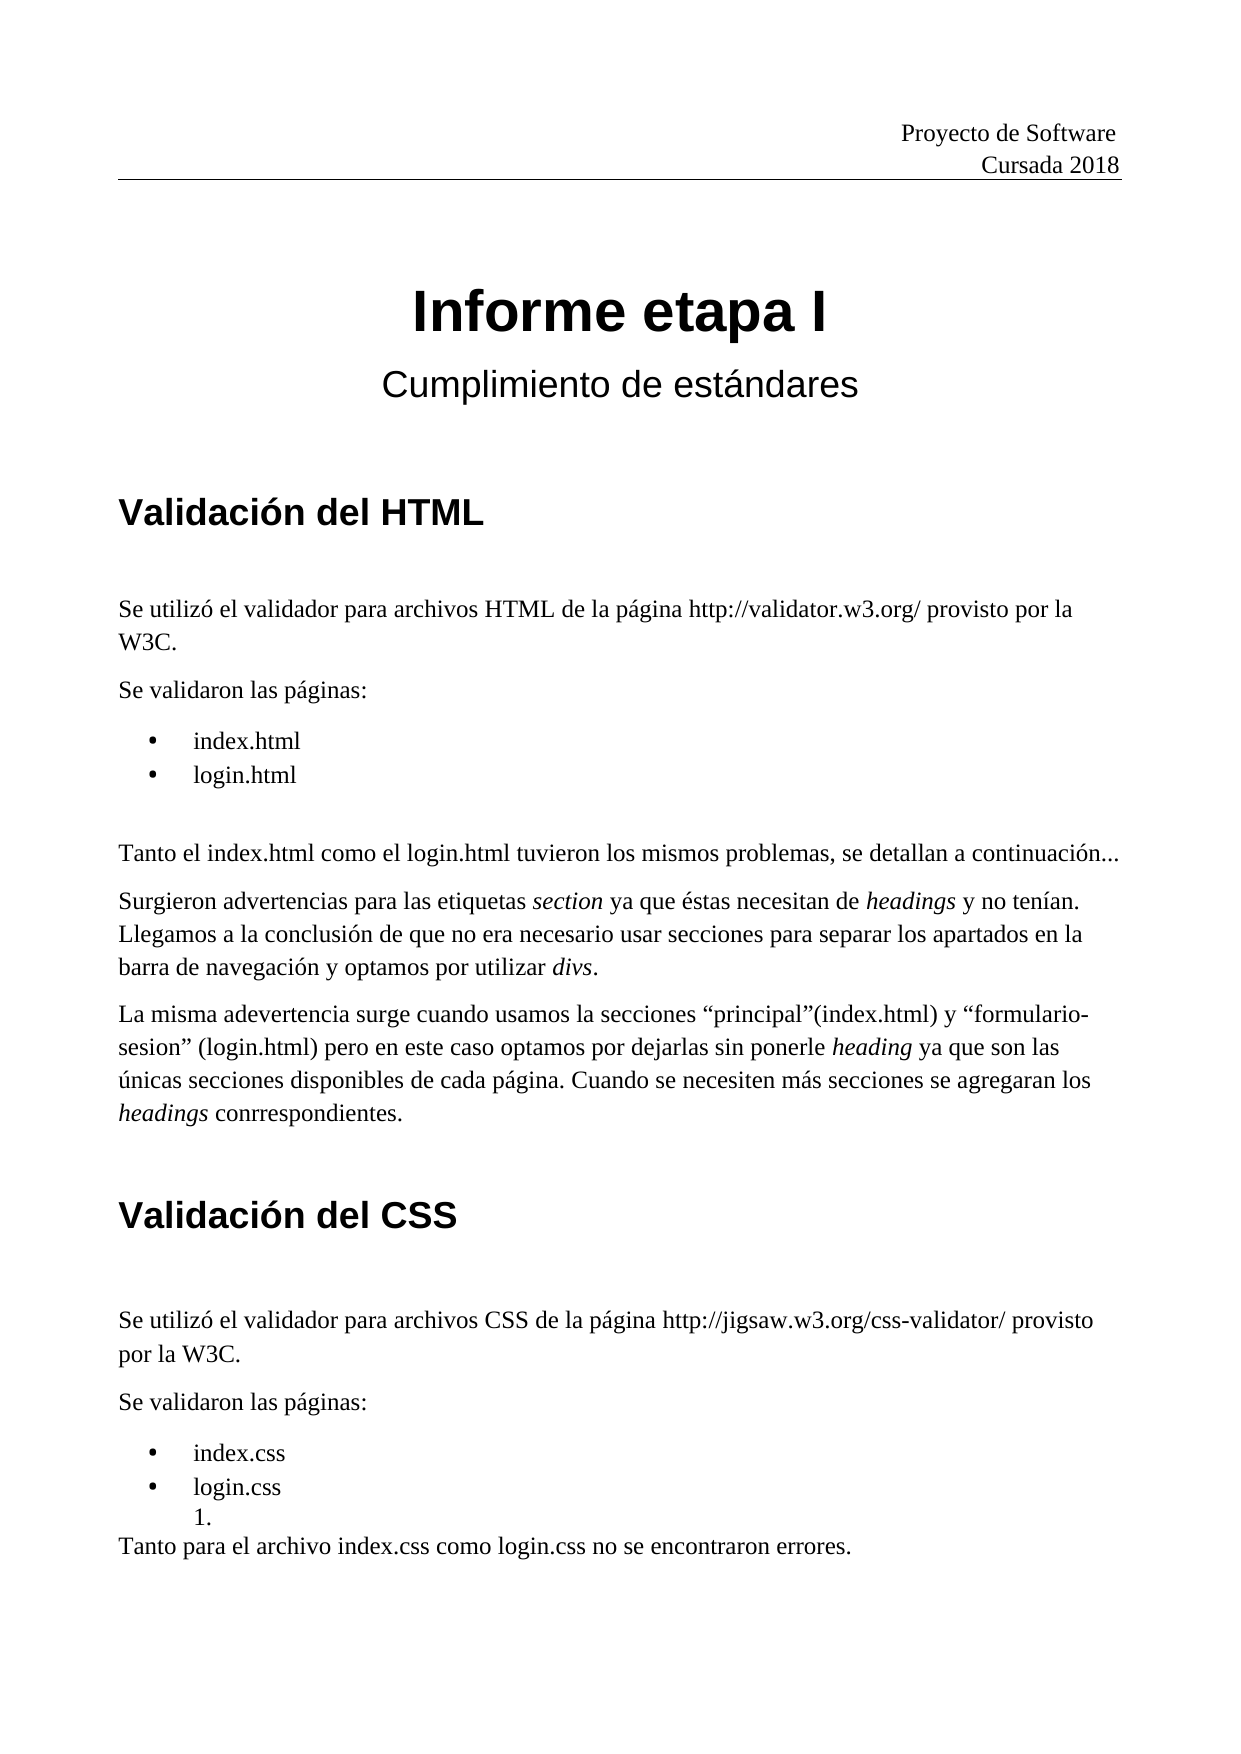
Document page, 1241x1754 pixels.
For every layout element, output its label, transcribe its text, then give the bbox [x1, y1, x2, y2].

subtitle Cumplimiento de estándares [118, 362, 1122, 405]
list index.html [148, 722, 1122, 756]
text Se validaron las páginas: [118, 1387, 1122, 1415]
title Informe etapa I [118, 276, 1122, 343]
text La misma adevertencia surge cuando usamos la secciones “principal”(index.html) y “formulario-sesion” (login.html) pero en este caso optamos por dejarlas sin ponerle heading ya que son las únicas secciones disponibles de cada página. Cuando se necesiten más secciones se agregaran los headings conrrespondientes. [118, 999, 1122, 1127]
text Tanto el index.html como el login.html tuvieron los mismos problemas, se detallan a continuación... [118, 838, 1122, 867]
subtitle Validación del HTML [118, 490, 1122, 533]
text Se utilizó el validador para archivos HTML de la página ﻿http://validator.w3.org/ provisto por la W3C. [118, 594, 1122, 656]
list index.css [148, 1434, 1122, 1468]
text Se validaron las páginas: [118, 675, 1122, 703]
list login.html [148, 756, 1122, 791]
list login.css [148, 1468, 1122, 1502]
text Se utilizó el validador para archivos CSS de la página ﻿﻿http://jigsaw.w3.org/css-validator/ provisto por la W3C. [118, 1305, 1122, 1368]
text Surgieron advertencias para las etiquetas section ya que éstas necesitan de headings y no tenían. Llegamos a la conclusión de que no era necesario usar secciones para separar los apartados en la barra de navegación y optamos por utilizar divs. [118, 886, 1122, 981]
text Tanto para el archivo index.css como login.css no se encontraron errores. [118, 1531, 1122, 1560]
text Validación del CSS [118, 1194, 1122, 1237]
